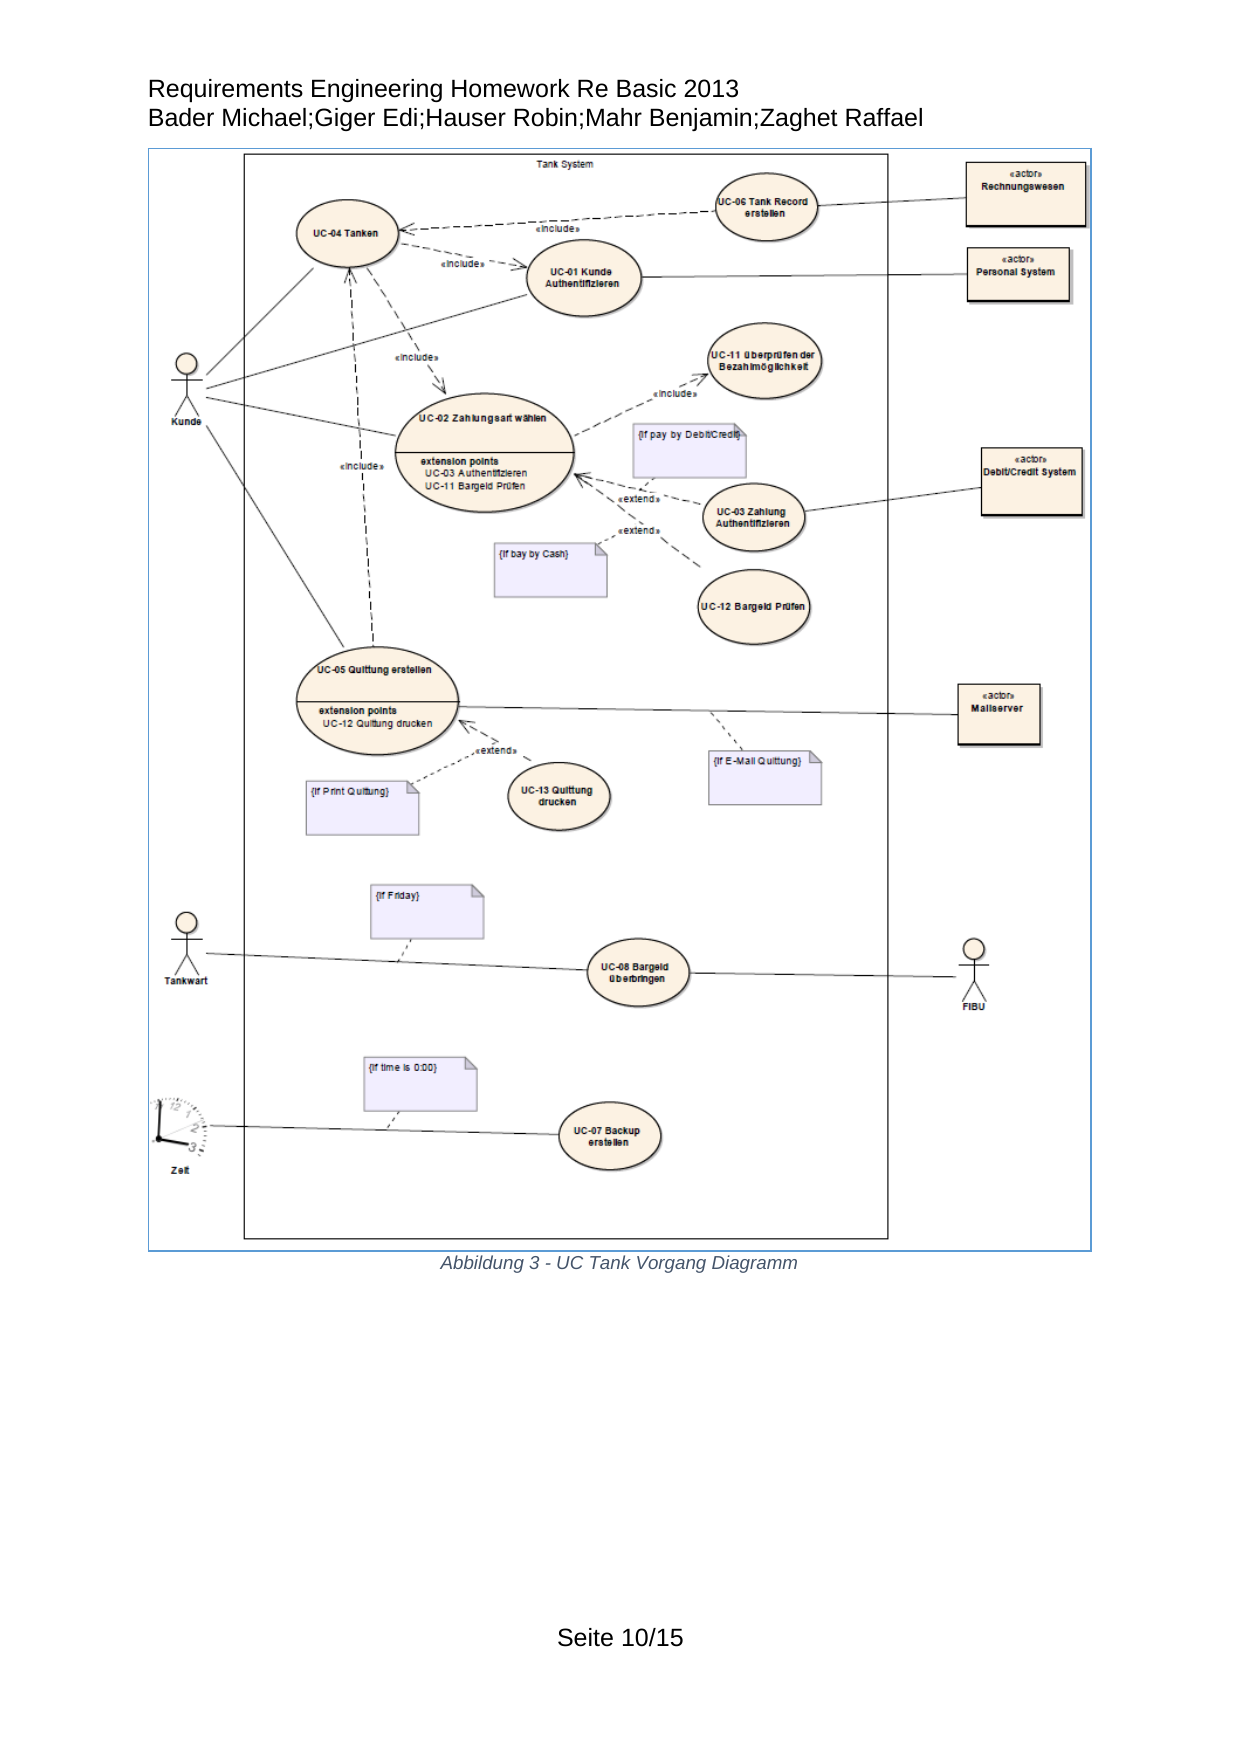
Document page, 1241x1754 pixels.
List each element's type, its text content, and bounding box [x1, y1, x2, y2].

text Abbildung 3 - UC Tank Vorgang Diagramm [148, 1252, 1093, 1273]
